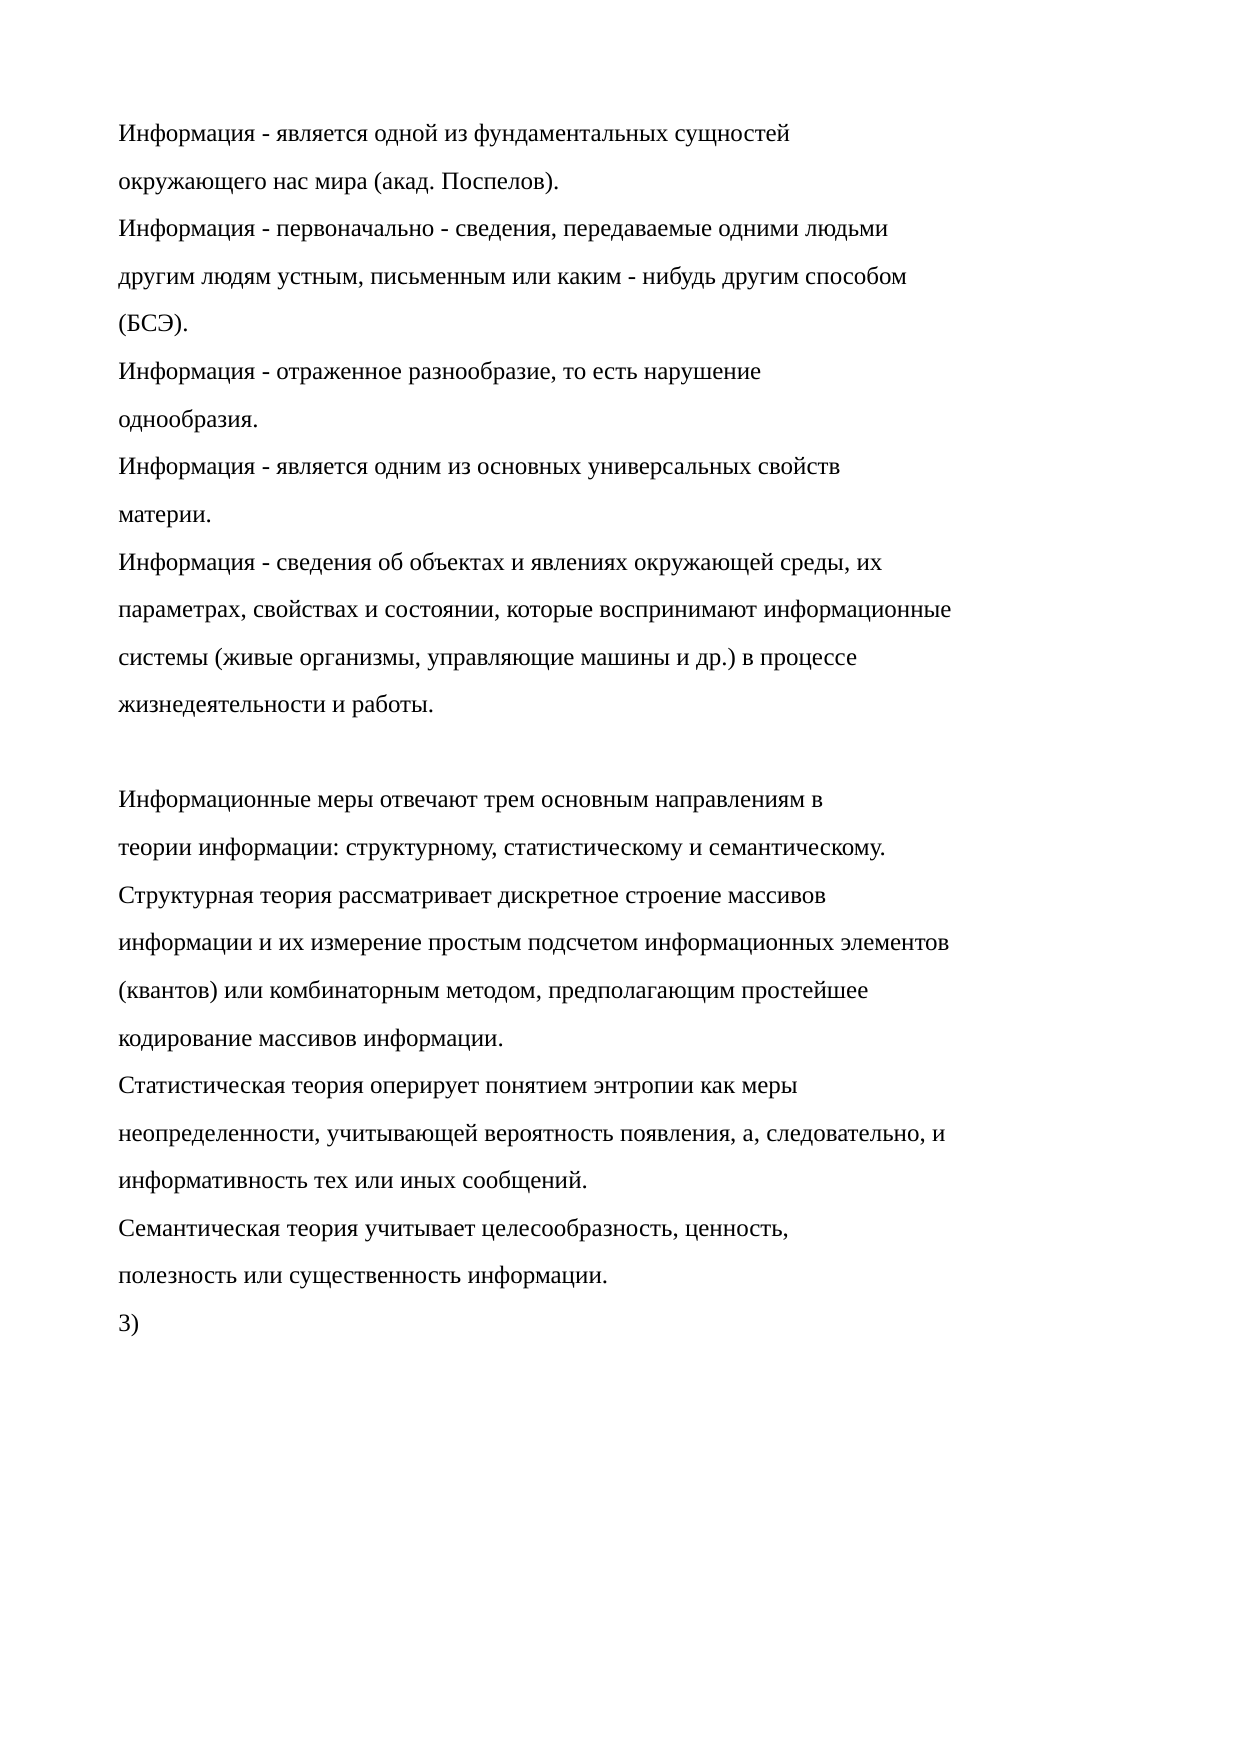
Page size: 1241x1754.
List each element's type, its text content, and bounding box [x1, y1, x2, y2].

text параметрах, свойствах и состоянии, которые воспринимают информационные [118, 594, 1122, 623]
text (квантов) или комбинаторным методом, предполагающим простейшее [118, 975, 1122, 1004]
text информативность тех или иных сообщений. [118, 1165, 1122, 1194]
text системы (живые организмы, управляющие машины и др.) в процессе [118, 642, 1122, 671]
text Информация - является одним из основных универсальных свойств [118, 451, 1122, 480]
text информации и их измерение простым подсчетом информационных элементов [118, 927, 1122, 956]
text Информация - является одной из фундаментальных сущностей [118, 118, 1122, 147]
text Информация - первоначально - сведения, передаваемые одними людьми [118, 213, 1122, 242]
text теории информации: структурному, статистическому и семантическому. [118, 832, 1122, 861]
text неопределенности, учитывающей вероятность появления, а, следовательно, и [118, 1118, 1122, 1147]
text Информация - сведения об объектах и явлениях окружающей среды, их [118, 547, 1122, 575]
text Информационные меры отвечают трем основным направлениям в [118, 784, 1122, 813]
text жизнедеятельности и работы. [118, 689, 1122, 718]
text Статистическая теория оперирует понятием энтропии как меры [118, 1070, 1122, 1099]
text полезность или существенность информации. [118, 1261, 1122, 1289]
text (БСЭ). [118, 308, 1122, 337]
text другим людям устным, письменным или каким - нибудь другим способом [118, 261, 1122, 290]
text Информация - отраженное разнообразие, то есть нарушение [118, 356, 1122, 385]
text материи. [118, 499, 1122, 528]
text кодирование массивов информации. [118, 1023, 1122, 1051]
text Структурная теория рассматривает дискретное строение массивов [118, 880, 1122, 908]
text окружающего нас мира (акад. Поспелов). [118, 166, 1122, 194]
text Семантическая теория учитывает целесообразность, ценность, [118, 1213, 1122, 1242]
text 3) [118, 1308, 1122, 1337]
text однообразия. [118, 404, 1122, 432]
